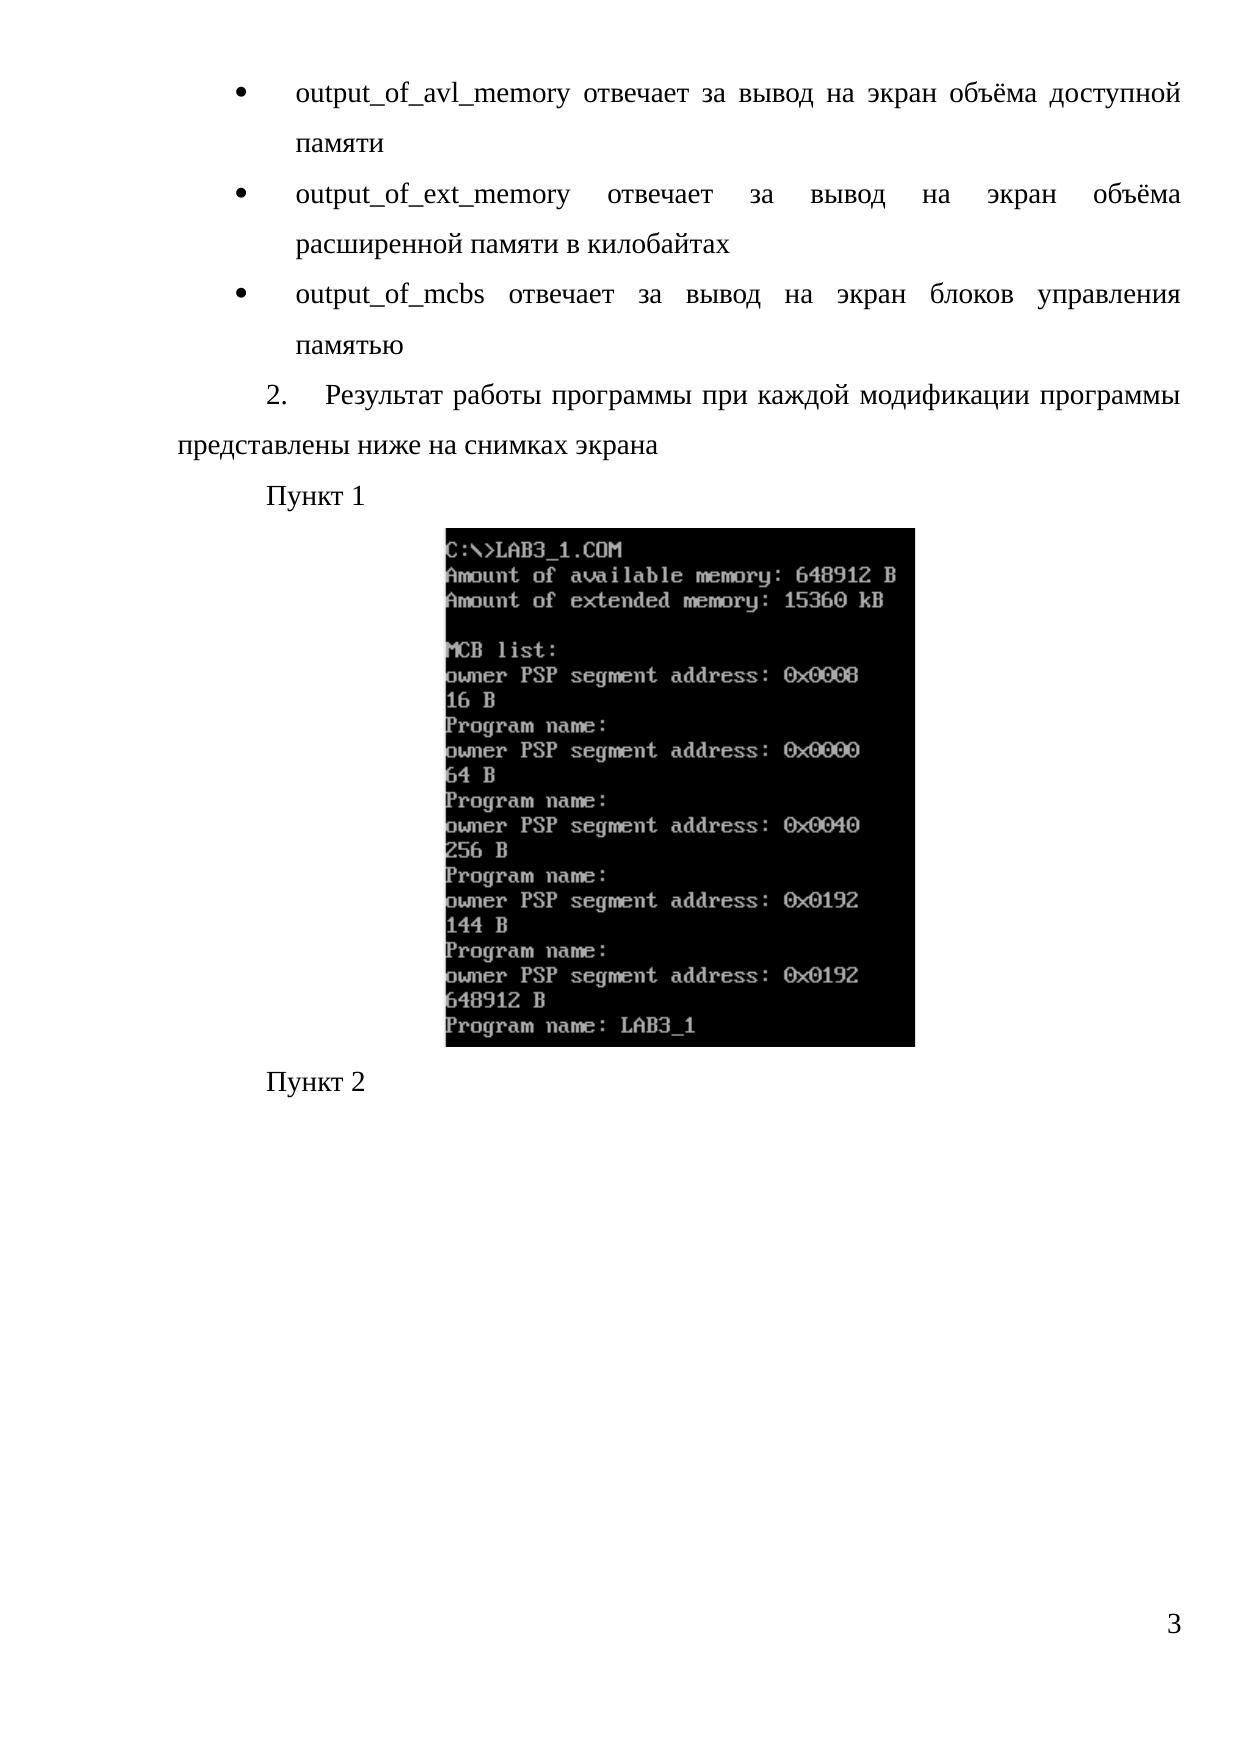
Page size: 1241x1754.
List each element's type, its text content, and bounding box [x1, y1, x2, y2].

list output_of_ext_memory отвечает за вывод на экран объёма расширенной памяти в килобайтах [236, 176, 1181, 260]
text Пункт 1 [177, 478, 1181, 511]
list output_of_avl_memory отвечает за вывод на экран объёма доступной памяти [236, 75, 1181, 159]
text Пункт 2 [177, 1064, 1181, 1097]
list output_of_mcbs отвечает за вывод на экран блоков управления памятью [236, 276, 1181, 360]
list Результат работы программы при каждой модификации программы представлены ниже на снимках экрана [177, 377, 1181, 461]
